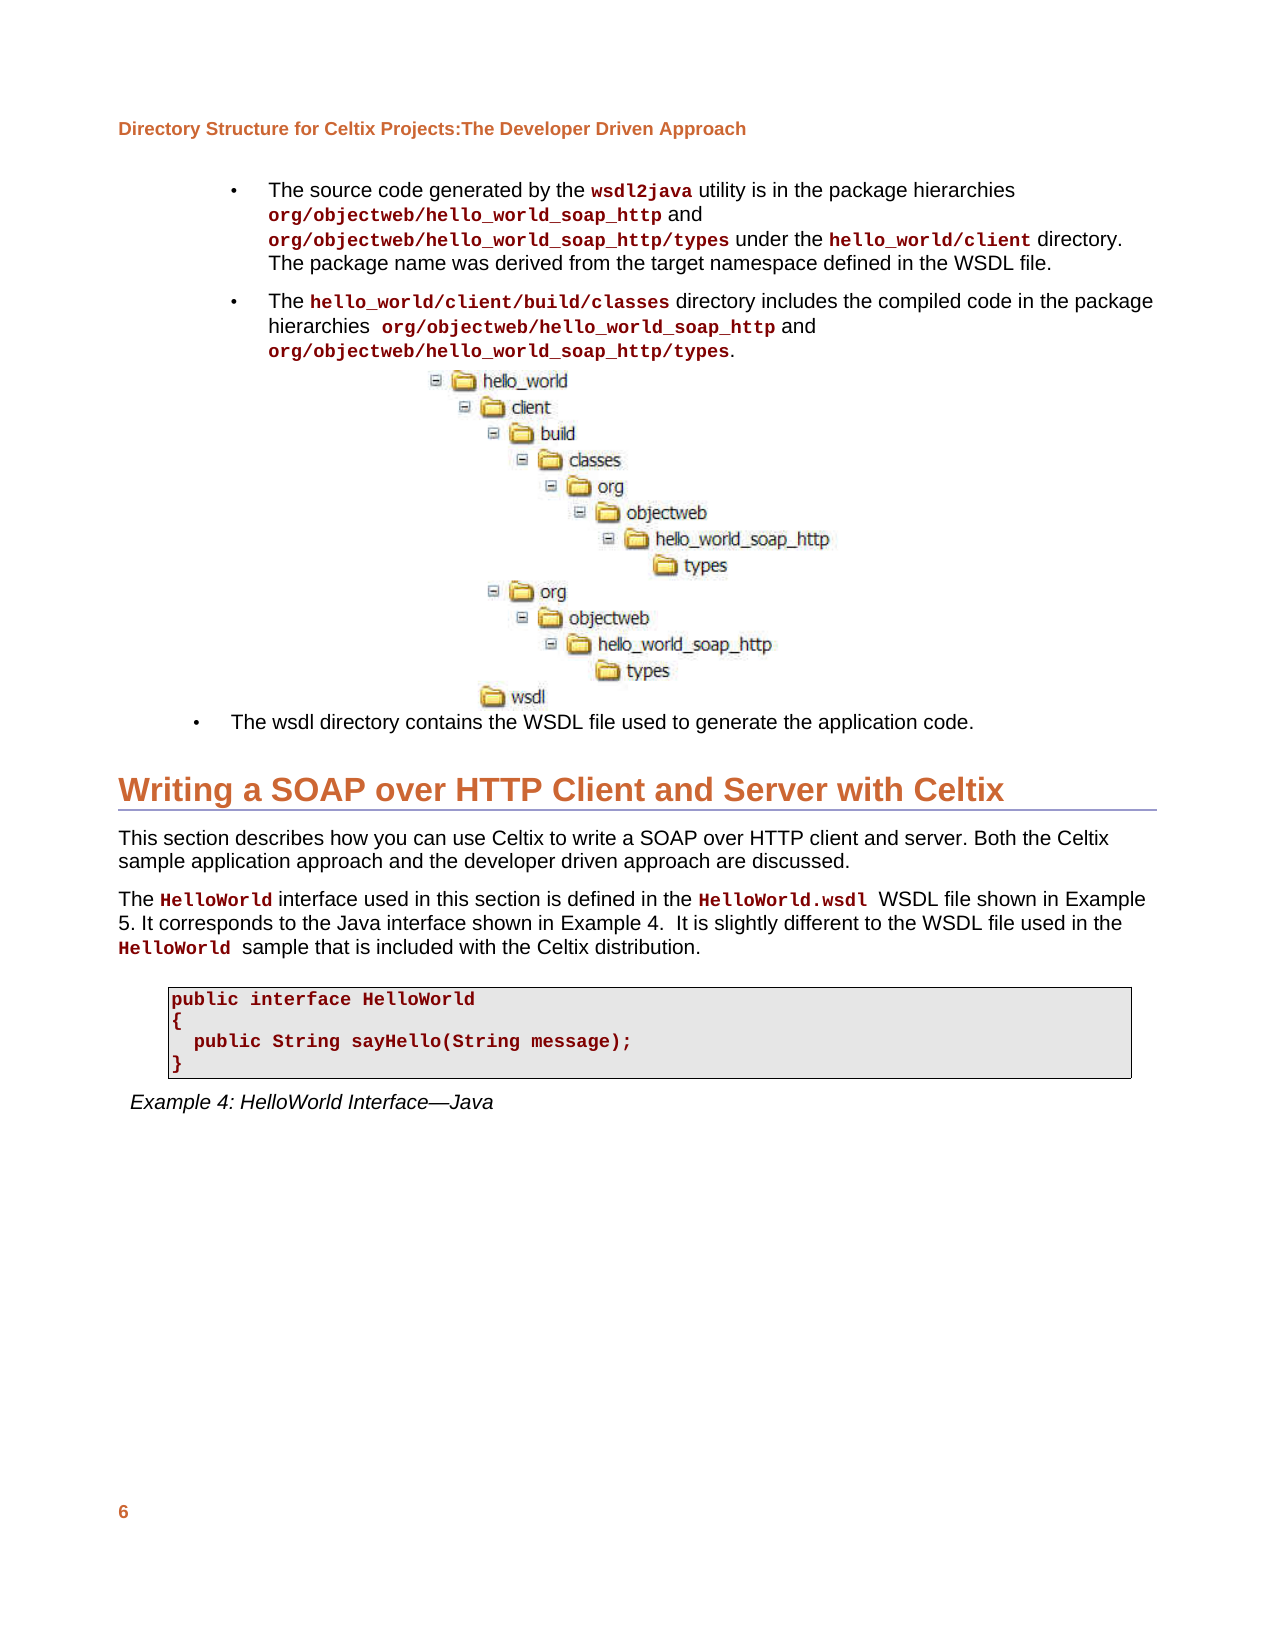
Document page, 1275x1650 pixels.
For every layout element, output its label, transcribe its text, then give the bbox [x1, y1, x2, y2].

list The wsdl directory contains the WSDL file used to generate the application code. [193, 378, 1157, 734]
text Example 4: HelloWorld Interface—Java [130, 1090, 1169, 1113]
list The source code generated by the wsdl2java utility is in the package hierarchies org/objectweb/hello_world_soap_http and org/objectweb/hello_world_soap_http/types under the hello_world/client directory. The package name was derived from the target namespace defined in the WSDL file. [231, 178, 1157, 275]
text public String sayHello(String message); [169, 1029, 1131, 1050]
subtitle Writing a SOAP over HTTP Client and Server with Celtix [118, 771, 1157, 809]
list The hello_world/client/build/classes directory includes the compiled code in the package hierarchies org/objectweb/hello_world_soap_http and org/objectweb/hello_world_soap_http/types. [231, 290, 1157, 363]
text public interface HelloWorld [169, 988, 1131, 1008]
text This section describes how you can use Celtix to write a SOAP over HTTP client and server. Both the Celtix sample application approach and the developer driven approach are discussed. [118, 826, 1157, 872]
text } [169, 1050, 1131, 1078]
text { [169, 1008, 1131, 1029]
picture [418, 370, 857, 711]
text The HelloWorld interface used in this section is defined in the HelloWorld.wsdl WSDL file shown in Example 5. It corresponds to the Java interface shown in Example 4. It is slightly different to the WSDL file used in the HelloWorld sample that is included with the Celtix distribution. [118, 887, 1157, 960]
